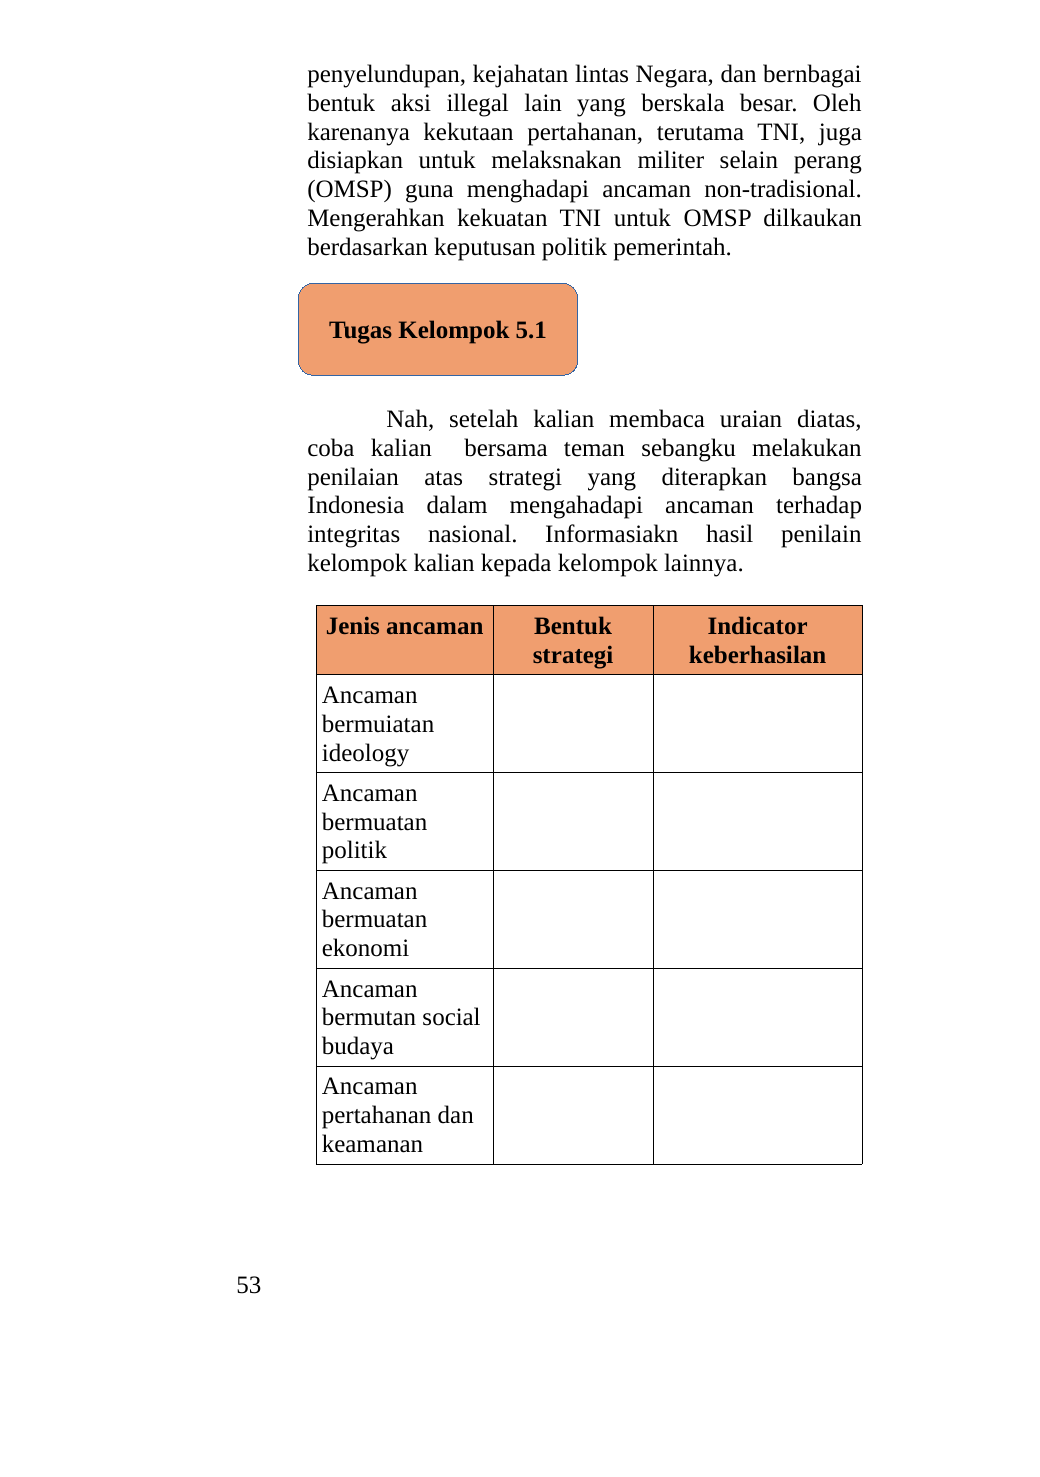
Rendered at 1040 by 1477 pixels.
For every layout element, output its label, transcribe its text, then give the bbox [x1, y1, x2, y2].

table_cell [654, 969, 862, 1066]
table_cell Ancaman bermutan social budaya [317, 969, 493, 1066]
table_cell Ancaman bermuiatan ideology [317, 675, 493, 772]
table_cell [654, 675, 862, 772]
table_cell Ancaman bermuatan politik [317, 773, 493, 870]
table_cell [654, 773, 862, 870]
table_cell Ancaman pertahanan dan keamanan [317, 1067, 493, 1163]
table_cell [654, 1067, 862, 1163]
table_header Indicator keberhasilan [654, 606, 862, 674]
table_header Bentuk strategi [494, 606, 653, 674]
text Nah, setelah kalian membaca uraian diatas, coba kalian bersama teman sebangku melakukan penilaian atas strategi yang diterapkan bangsa Indonesia dalam mengahadapi ancaman terhadap integritas nasional. Informasiakn hasil penilain kelompok kalian kepada kelompok lainnya. [307, 404, 862, 577]
table_cell [654, 871, 862, 968]
table_header Jenis ancaman [317, 606, 493, 674]
table_cell [494, 675, 653, 772]
table_cell [494, 871, 653, 968]
table_cell [494, 1067, 653, 1163]
text penyelundupan, kejahatan lintas Negara, dan bernbagai bentuk aksi illegal lain yang berskala besar. Oleh karenanya kekutaan pertahanan, terutama TNI, juga disiapkan untuk melaksnakan militer selain perang (OMSP) guna menghadapi ancaman non-tradisional. Mengerahkan kekuatan TNI untuk OMSP dilkaukan berdasarkan keputusan politik pemerintah. [307, 59, 862, 260]
table_cell Ancaman bermuatan ekonomi [317, 871, 493, 968]
table_cell [494, 773, 653, 870]
table_cell [494, 969, 653, 1066]
